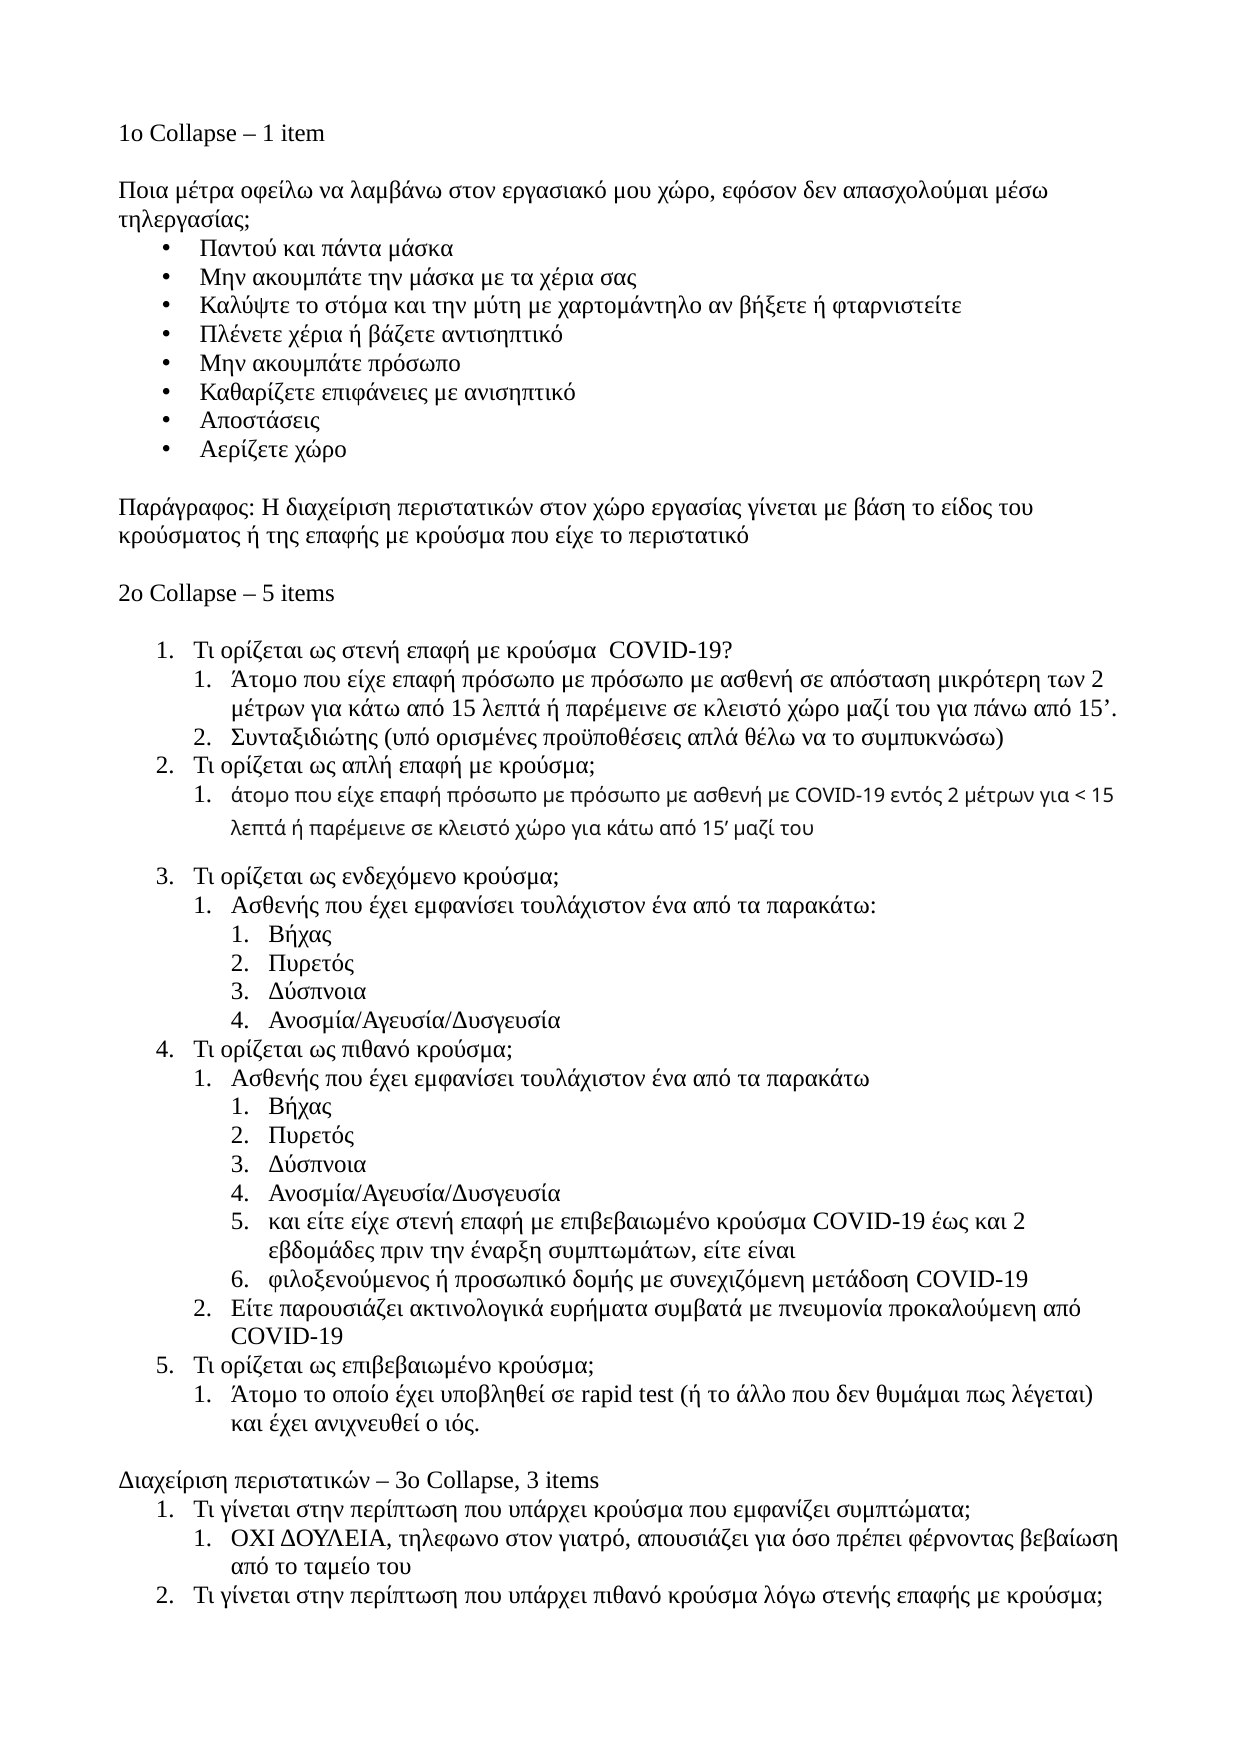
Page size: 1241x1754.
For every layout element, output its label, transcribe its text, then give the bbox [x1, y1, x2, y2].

text Διαχείριση περιστατικών – 3ο Collapse, 3 items [118, 1465, 1122, 1494]
list Πυρετός [231, 1120, 1122, 1149]
text Ποια μέτρα οφείλω να λαμβάνω στον εργασιακό μου χώρο, εφόσον δεν απασχολούμαι μέσω τηλεργασίας; [118, 176, 1122, 233]
list φιλοξενούμενος ή προσωπικό δομής με συνεχιζόμενη μετάδοση COVID-19 [231, 1264, 1122, 1293]
text Παράγραφος: Η διαχείριση περιστατικών στον χώρο εργασίας γίνεται με βάση το είδος του κρούσματος ή της επαφής με κρούσμα που είχε το περιστατικό [118, 492, 1122, 549]
list Τι γίνεται στην περίπτωση που υπάρχει πιθανό κρούσμα λόγω στενής επαφής με κρούσμα; [156, 1580, 1122, 1609]
list Αερίζετε χώρο [162, 434, 1122, 463]
list Τι ορίζεται ως στενή επαφή με κρούσμα COVID-19? [156, 636, 1122, 664]
list Είτε παρουσιάζει ακτινολογικά ευρήματα συμβατά με πνευμονία προκαλούμενη από COVID-19 [193, 1293, 1122, 1350]
list Ανοσμία/Αγευσία/Δυσγευσία [231, 1005, 1122, 1034]
list Ανοσμία/Αγευσία/Δυσγευσία [231, 1178, 1122, 1206]
list Ασθενής που έχει εμφανίσει τουλάχιστον ένα από τα παρακάτω [193, 1063, 1122, 1091]
list Τι ορίζεται ως απλή επαφή με κρούσμα; [156, 751, 1122, 779]
list Άτομο το οποίο έχει υποβληθεί σε rapid test (ή το άλλο που δεν θυμάμαι πως λέγεται) και έχει ανιχνευθεί ο ιός. [193, 1379, 1122, 1436]
list Άτομο που είχε επαφή πρόσωπο με πρόσωπο με ασθενή σε απόσταση μικρότερη των 2 μέτρων για κάτω από 15 λεπτά ή παρέμεινε σε κλειστό χώρο μαζί του για πάνω από 15’. [193, 664, 1122, 722]
list Ασθενής που έχει εμφανίσει τουλάχιστον ένα από τα παρακάτω: [193, 890, 1122, 919]
list και είτε είχε στενή επαφή με επιβεβαιωμένο κρούσμα COVID-19 έως και 2 εβδομάδες πριν την έναρξη συμπτωμάτων, είτε είναι [231, 1206, 1122, 1264]
list Παντού και πάντα μάσκα [162, 233, 1122, 262]
list Καθαρίζετε επιφάνειες με ανισηπτικό [162, 377, 1122, 406]
list άτομο που είχε επαφή πρόσωπο με πρόσωπο με ασθενή με COVID-19 εντός 2 μέτρων για < 15 λεπτά ή παρέμεινε σε κλειστό χώρο για κάτω από 15’ μαζί του [193, 779, 1122, 841]
list Μην ακουμπάτε την μάσκα με τα χέρια σας [162, 262, 1122, 291]
list Βήχας [231, 1091, 1122, 1120]
list Συνταξιδιώτης (υπό ορισμένες προϋποθέσεις απλά θέλω να το συμπυκνώσω) [193, 722, 1122, 751]
list Αποστάσεις [162, 406, 1122, 434]
list Δύσπνοια [231, 976, 1122, 1005]
text 1ο Collapse – 1 item [118, 118, 1122, 147]
list Πυρετός [231, 948, 1122, 976]
list Βήχας [231, 919, 1122, 948]
text 2ο Collapse – 5 items [118, 578, 1122, 607]
list ΟΧΙ ΔΟΥΛΕΙΑ, τηλεφωνο στον γιατρό, απουσιάζει για όσο πρέπει φέρνοντας βεβαίωση από το ταμείο του [193, 1523, 1122, 1580]
list Δύσπνοια [231, 1149, 1122, 1178]
list Τι ορίζεται ως ενδεχόμενο κρούσμα; [156, 861, 1122, 890]
list Πλένετε χέρια ή βάζετε αντισηπτικό [162, 319, 1122, 348]
list Τι ορίζεται ως επιβεβαιωμένο κρούσμα; [156, 1350, 1122, 1379]
list Καλύψτε το στόμα και την μύτη με χαρτομάντηλο αν βήξετε ή φταρνιστείτε [162, 291, 1122, 319]
list Τι γίνεται στην περίπτωση που υπάρχει κρούσμα που εμφανίζει συμπτώματα; [156, 1494, 1122, 1523]
list Μην ακουμπάτε πρόσωπο [162, 348, 1122, 377]
list Τι ορίζεται ως πιθανό κρούσμα; [156, 1034, 1122, 1063]
